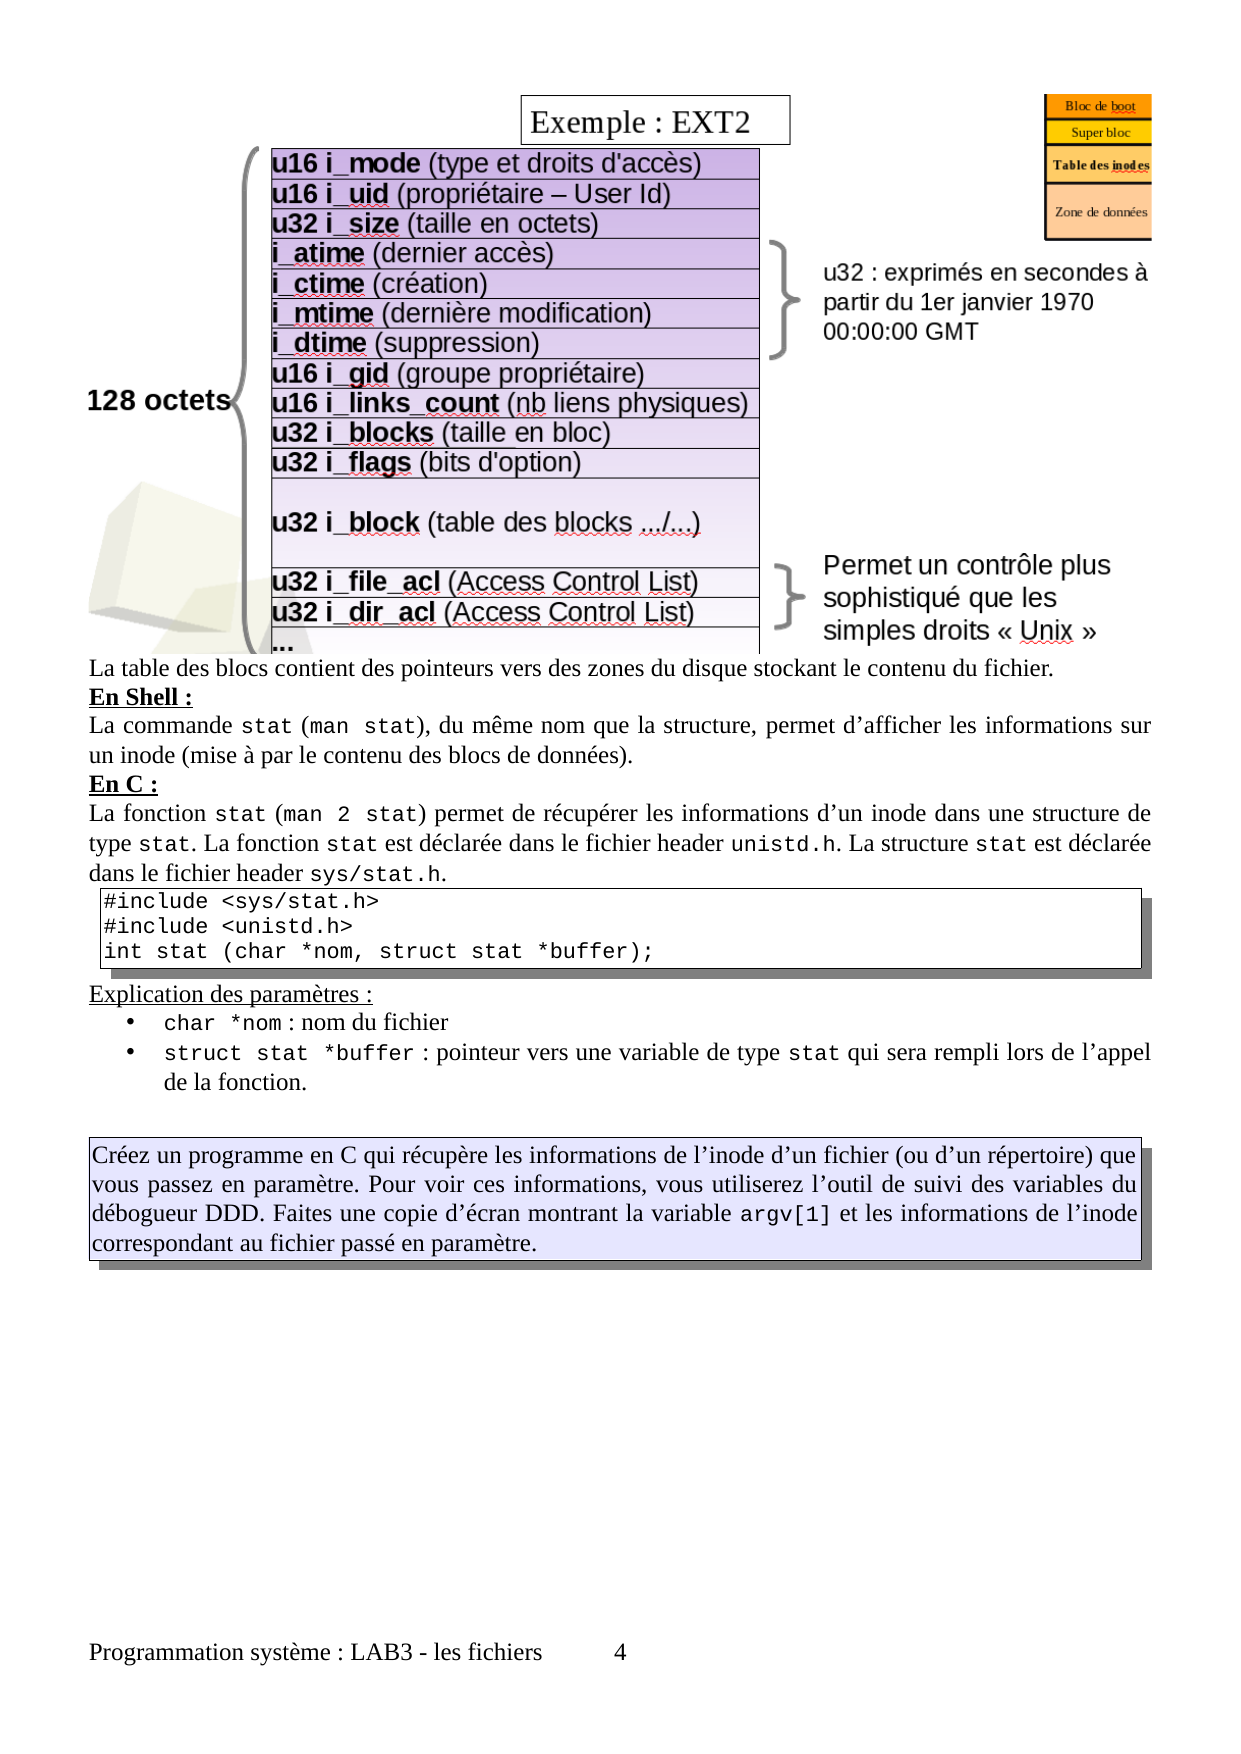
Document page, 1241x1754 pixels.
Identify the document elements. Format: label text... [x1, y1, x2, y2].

text int stat (char *nom, struct stat *buffer); [101, 937, 1141, 968]
text Créez un programme en C qui récupère les informations de l’inode d’un fichier (ou d’un répertoire) que vous passez en paramètre. Pour voir ces informations, vous utiliserez l’outil de suivi des variables du débogueur DDD. Faites une copie d’écran montrant la variable argv[1] et les informations de l’inode correspondant au fichier passé en paramètre. [90, 1138, 1141, 1259]
list char *nom : nom du fichier [126, 1007, 1152, 1037]
text La commande stat (man stat), du même nom que la structure, permet d’afficher les informations sur un inode (mise à par le contenu des blocs de données). [88, 711, 1152, 769]
picture [88, 94, 1152, 654]
text #include <sys/stat.h> [101, 889, 1141, 912]
text La fonction stat (man 2 stat) permet de récupérer les informations d’un inode dans une structure de type stat. La fonction stat est déclarée dans le fichier header unistd.h. La structure stat est déclarée dans le fichier header sys/stat.h. [88, 798, 1152, 888]
text En Shell : [88, 682, 1152, 711]
list struct stat *buffer : pointeur vers une variable de type stat qui sera rempli lors de l’appel de la fonction. [126, 1037, 1152, 1096]
text Explication des paramètres : [88, 979, 1152, 1007]
text #include <unistd.h> [101, 912, 1141, 937]
text En C : [88, 769, 1152, 798]
text [88, 88, 1152, 94]
text La table des blocs contient des pointeurs vers des zones du disque stockant le contenu du fichier. [88, 654, 1152, 682]
